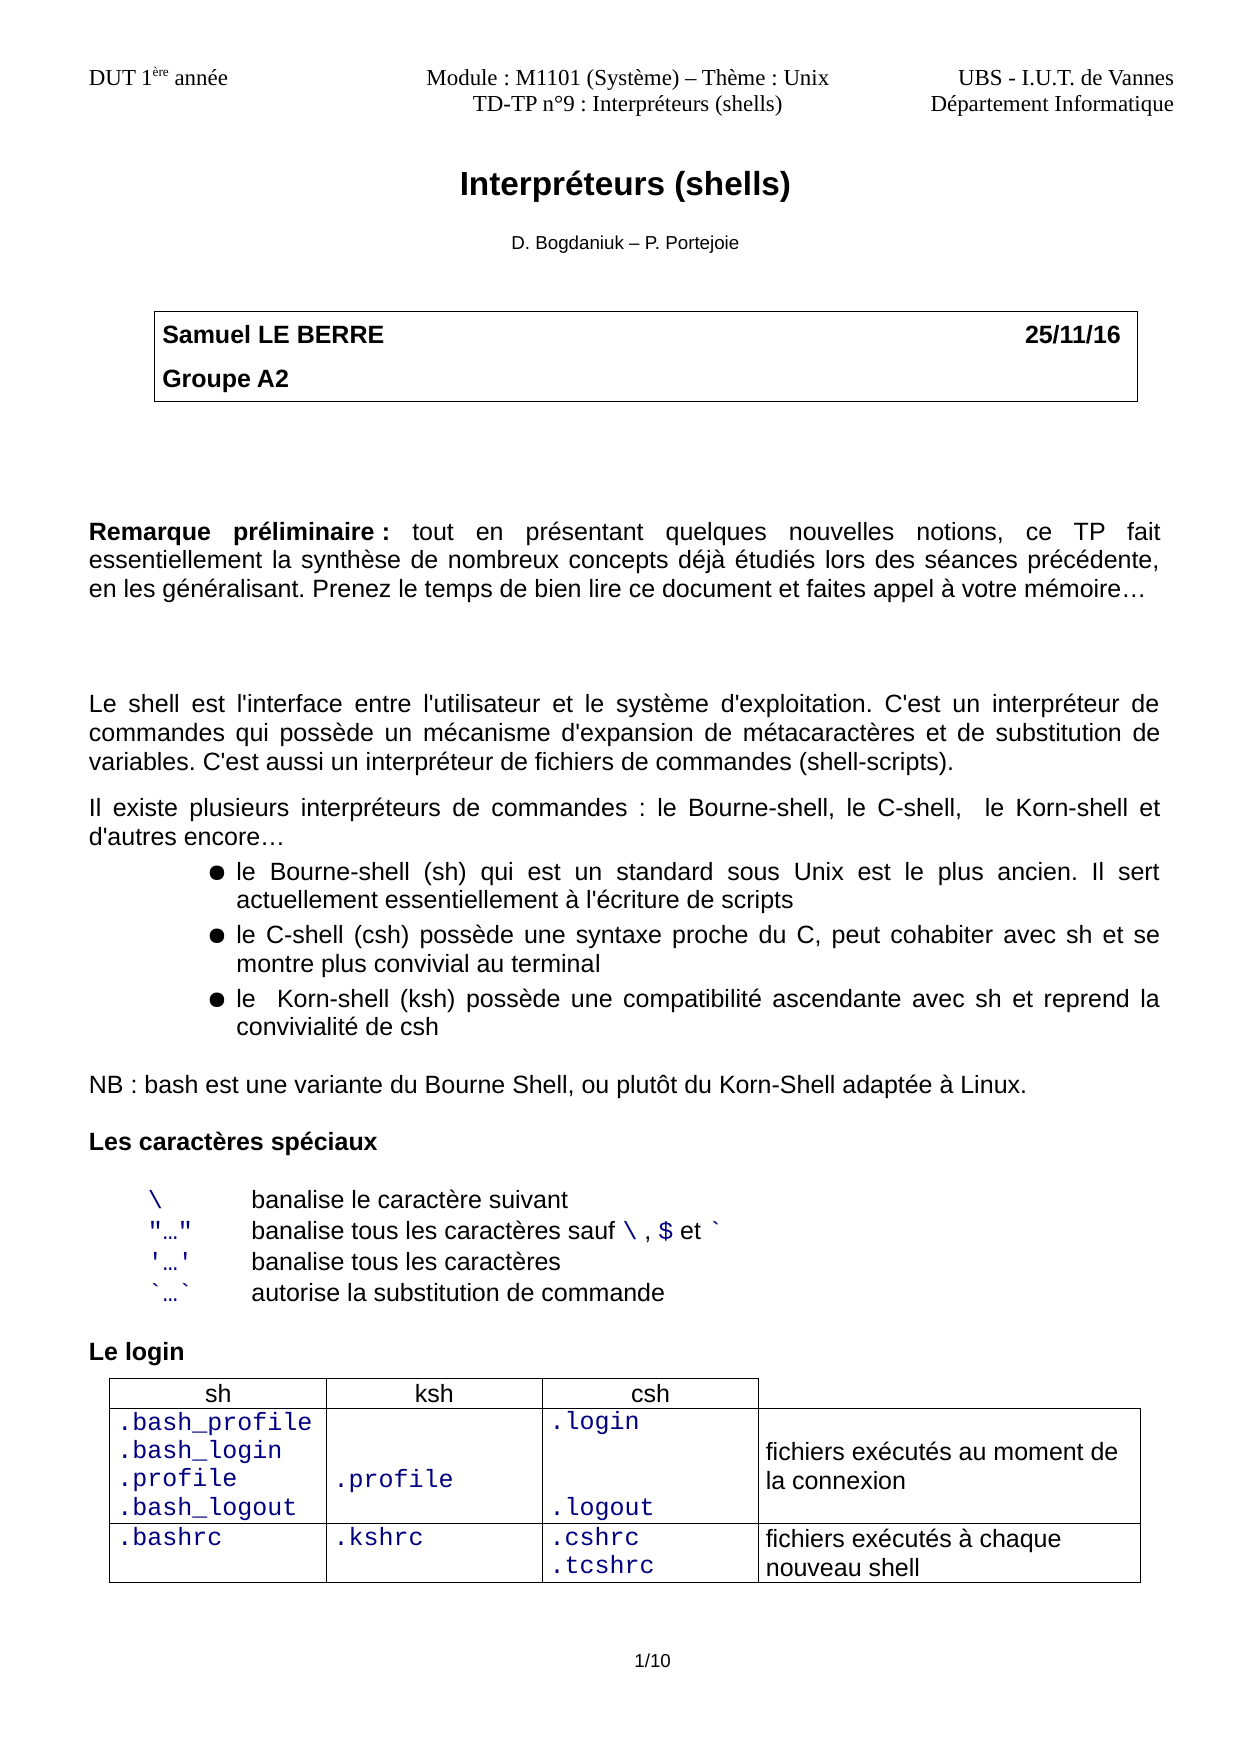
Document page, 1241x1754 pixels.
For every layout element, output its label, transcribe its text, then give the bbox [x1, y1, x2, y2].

table_cell fichiers exécutés au moment de la connexion [759, 1409, 1140, 1523]
text Il existe plusieurs interpréteurs de commandes : le Bourne-shell, le C-shell, le Korn-shell et d'autres encore… [89, 793, 1162, 851]
text D. Bogdaniuk – P. Portejoie [89, 232, 1162, 253]
list le Korn-shell (ksh) possède une compatibilité ascendante avec sh et reprend la convivialité de csh [207, 983, 1162, 1041]
table_cell Groupe A2 [155, 356, 1137, 401]
text '…' banalise tous les caractères [148, 1247, 1162, 1278]
text `…` autorise la substitution de commande [148, 1278, 1162, 1309]
text Les caractères spéciaux [89, 1127, 1162, 1156]
text Remarque préliminaire : tout en présentant quelques nouvelles notions, ce TP fait essentiellement la synthèse de nombreux concepts déjà étudiés lors des séances précédente, en les généralisant. Prenez le temps de bien lire ce document et faites appel à votre mémoire… [89, 517, 1162, 603]
list le C-shell (csh) possède une syntaxe proche du C, peut cohabiter avec sh et se montre plus convivial au terminal [207, 920, 1162, 978]
list le Bourne-shell (sh) qui est un standard sous Unix est le plus ancien. Il sert actuellement essentiellement à l'écriture de scripts [207, 856, 1162, 914]
table_header [759, 1378, 1141, 1408]
table_header csh [543, 1379, 758, 1408]
table_cell .kshrc [327, 1524, 542, 1582]
table_cell .cshrc .tcshrc [543, 1524, 758, 1582]
table_cell fichiers exécutés à chaque nouveau shell [759, 1524, 1140, 1582]
subtitle Interpréteurs (shells) [89, 164, 1162, 203]
list NB : bash est une variante du Bourne Shell, ou plutôt du Korn-Shell adaptée à Linux. [89, 1070, 1162, 1099]
table_header sh [110, 1379, 326, 1408]
text Le shell est l'interface entre l'utilisateur et le système d'exploitation. C'est un interpréteur de commandes qui possède un mécanisme d'expansion de métacaractères et de substitution de variables. C'est aussi un interpréteur de fichiers de commandes (shell-scripts). [89, 689, 1162, 775]
table_header Samuel LE BERRE 25/11/16 [155, 312, 1137, 356]
table_cell .bash_profile .bash_login .profile .bash_logout [110, 1409, 326, 1523]
text Le login [89, 1337, 1162, 1366]
table_cell .profile [327, 1409, 542, 1523]
table_header ksh [327, 1379, 542, 1408]
text \ banalise le caractère suivant [148, 1185, 1162, 1216]
table_cell .bashrc [110, 1524, 326, 1582]
text "…" banalise tous les caractères sauf \ , $ et ` [148, 1216, 1162, 1247]
table_cell .login .logout [543, 1409, 758, 1523]
